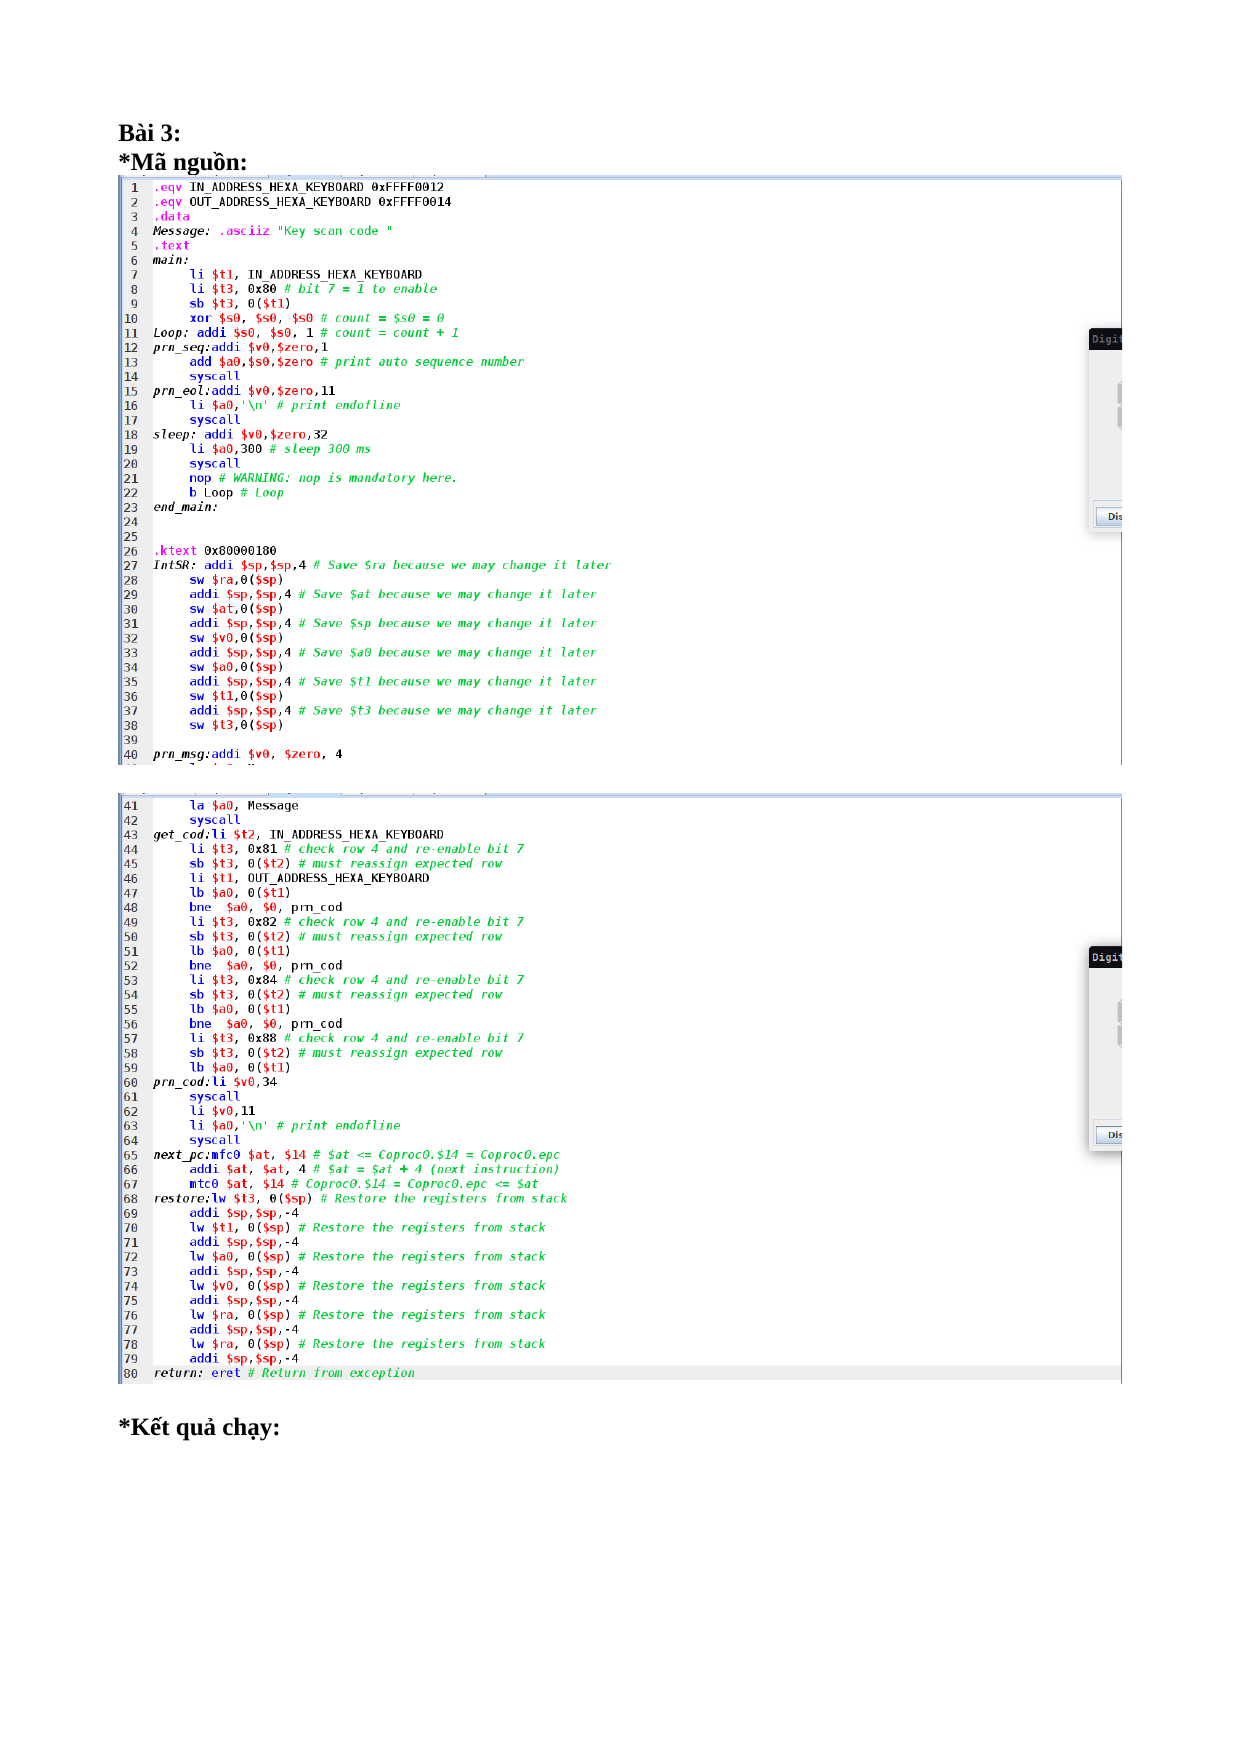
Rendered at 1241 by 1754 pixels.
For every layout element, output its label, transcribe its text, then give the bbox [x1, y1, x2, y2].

picture [118, 793, 1123, 1384]
text Bài 3: [118, 118, 1122, 147]
picture [118, 175, 1123, 765]
text *Mã nguồn: [118, 147, 1122, 175]
text *Kết quả chạy: [118, 1412, 1122, 1441]
